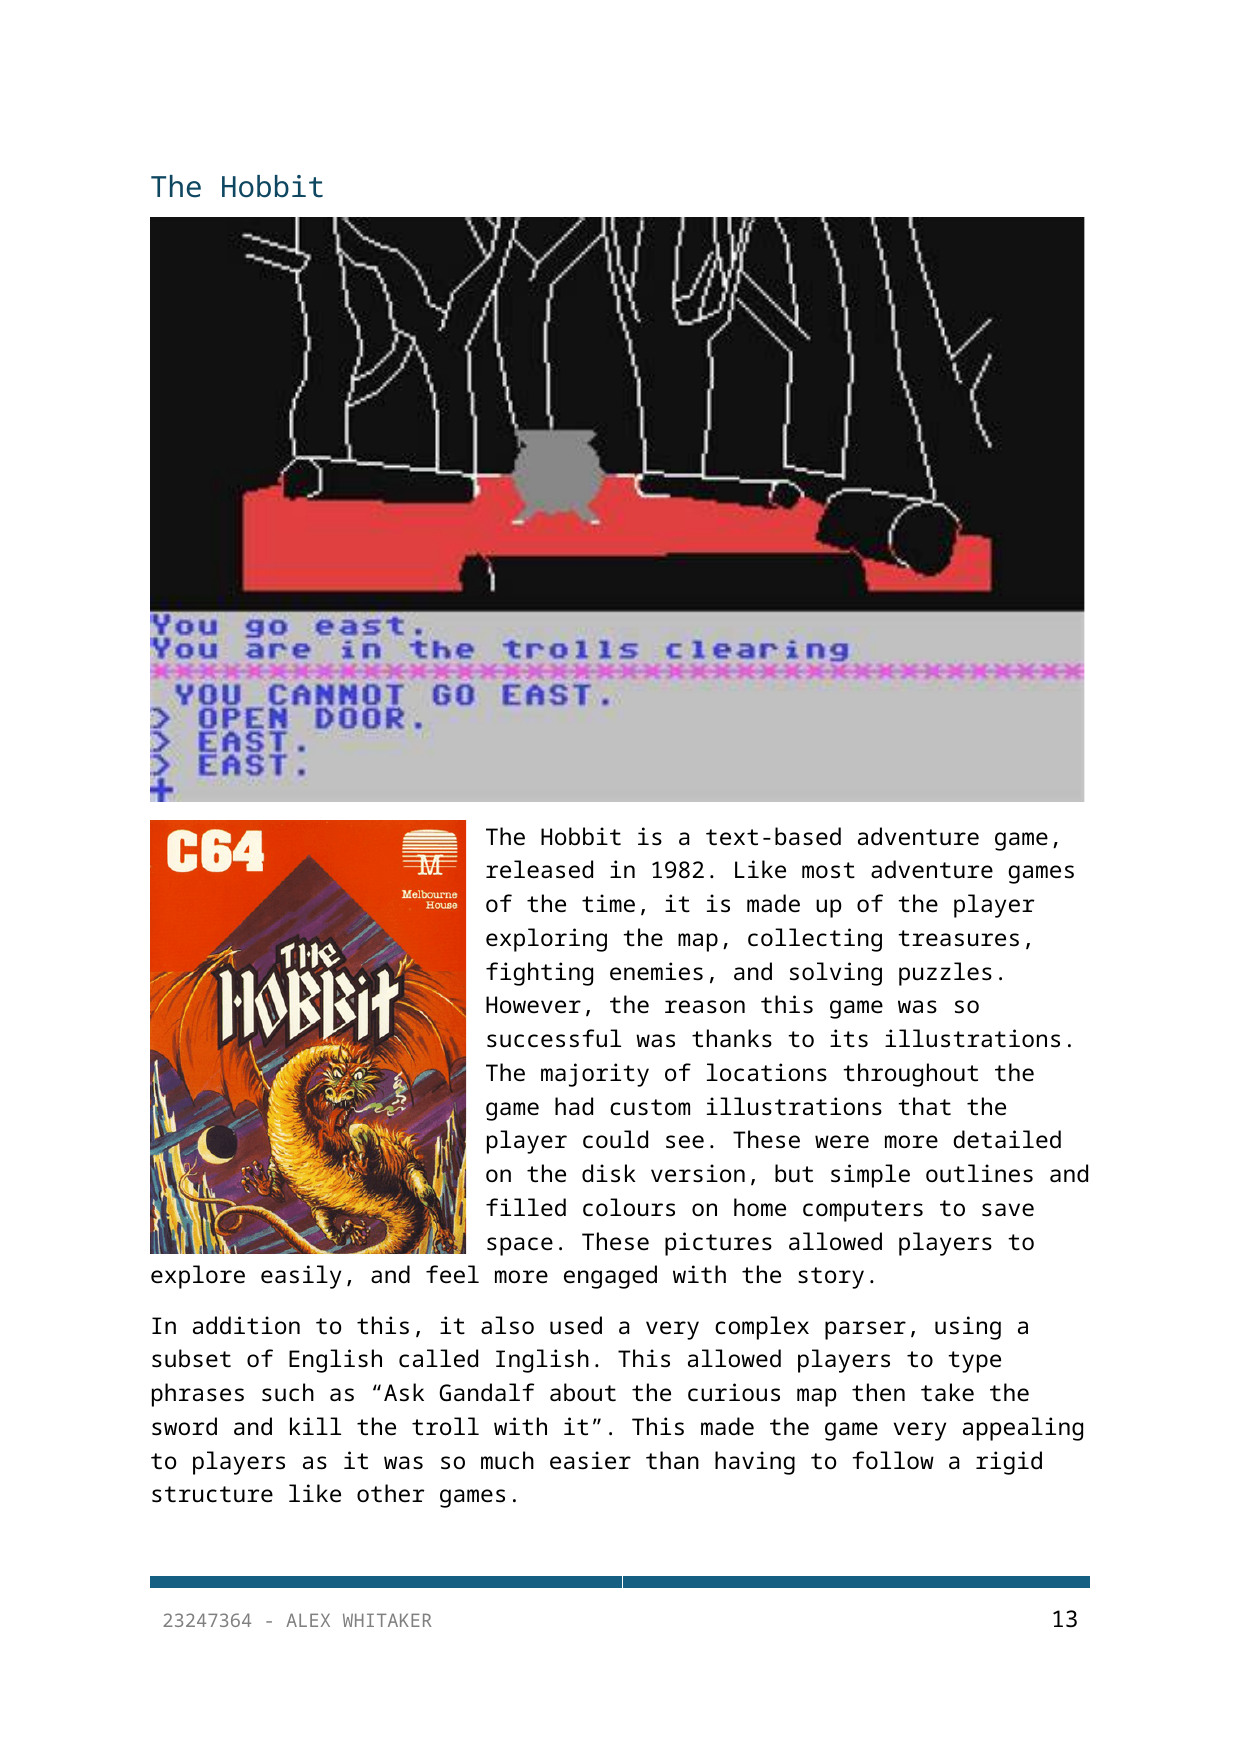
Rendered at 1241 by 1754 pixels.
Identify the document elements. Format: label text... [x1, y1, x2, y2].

text The Hobbit is a text-based adventure game, released in 1982. Like most adventure games of the time, it is made up of the player exploring the map, collecting treasures, fighting enemies, and solving puzzles. However, the reason this game was so successful was thanks to its illustrations. The majority of locations throughout the game had custom illustrations that the player could see. These were more detailed on the disk version, but simple outlines and filled colours on home computers to save space. These pictures allowed players to explore easily, and feel more engaged with the story. [150, 820, 1090, 1290]
picture [150, 217, 1085, 802]
subtitle The Hobbit [150, 167, 1090, 206]
text In addition to this, it also used a very complex parser, using a subset of English called Inglish. This allowed players to type phrases such as “Ask Gandalf about the curious map then take the sword and kill the troll with it”. This made the game very appealing to players as it was so much easier than having to follow a rigid structure like other games. [150, 1309, 1090, 1509]
picture [150, 820, 467, 1254]
